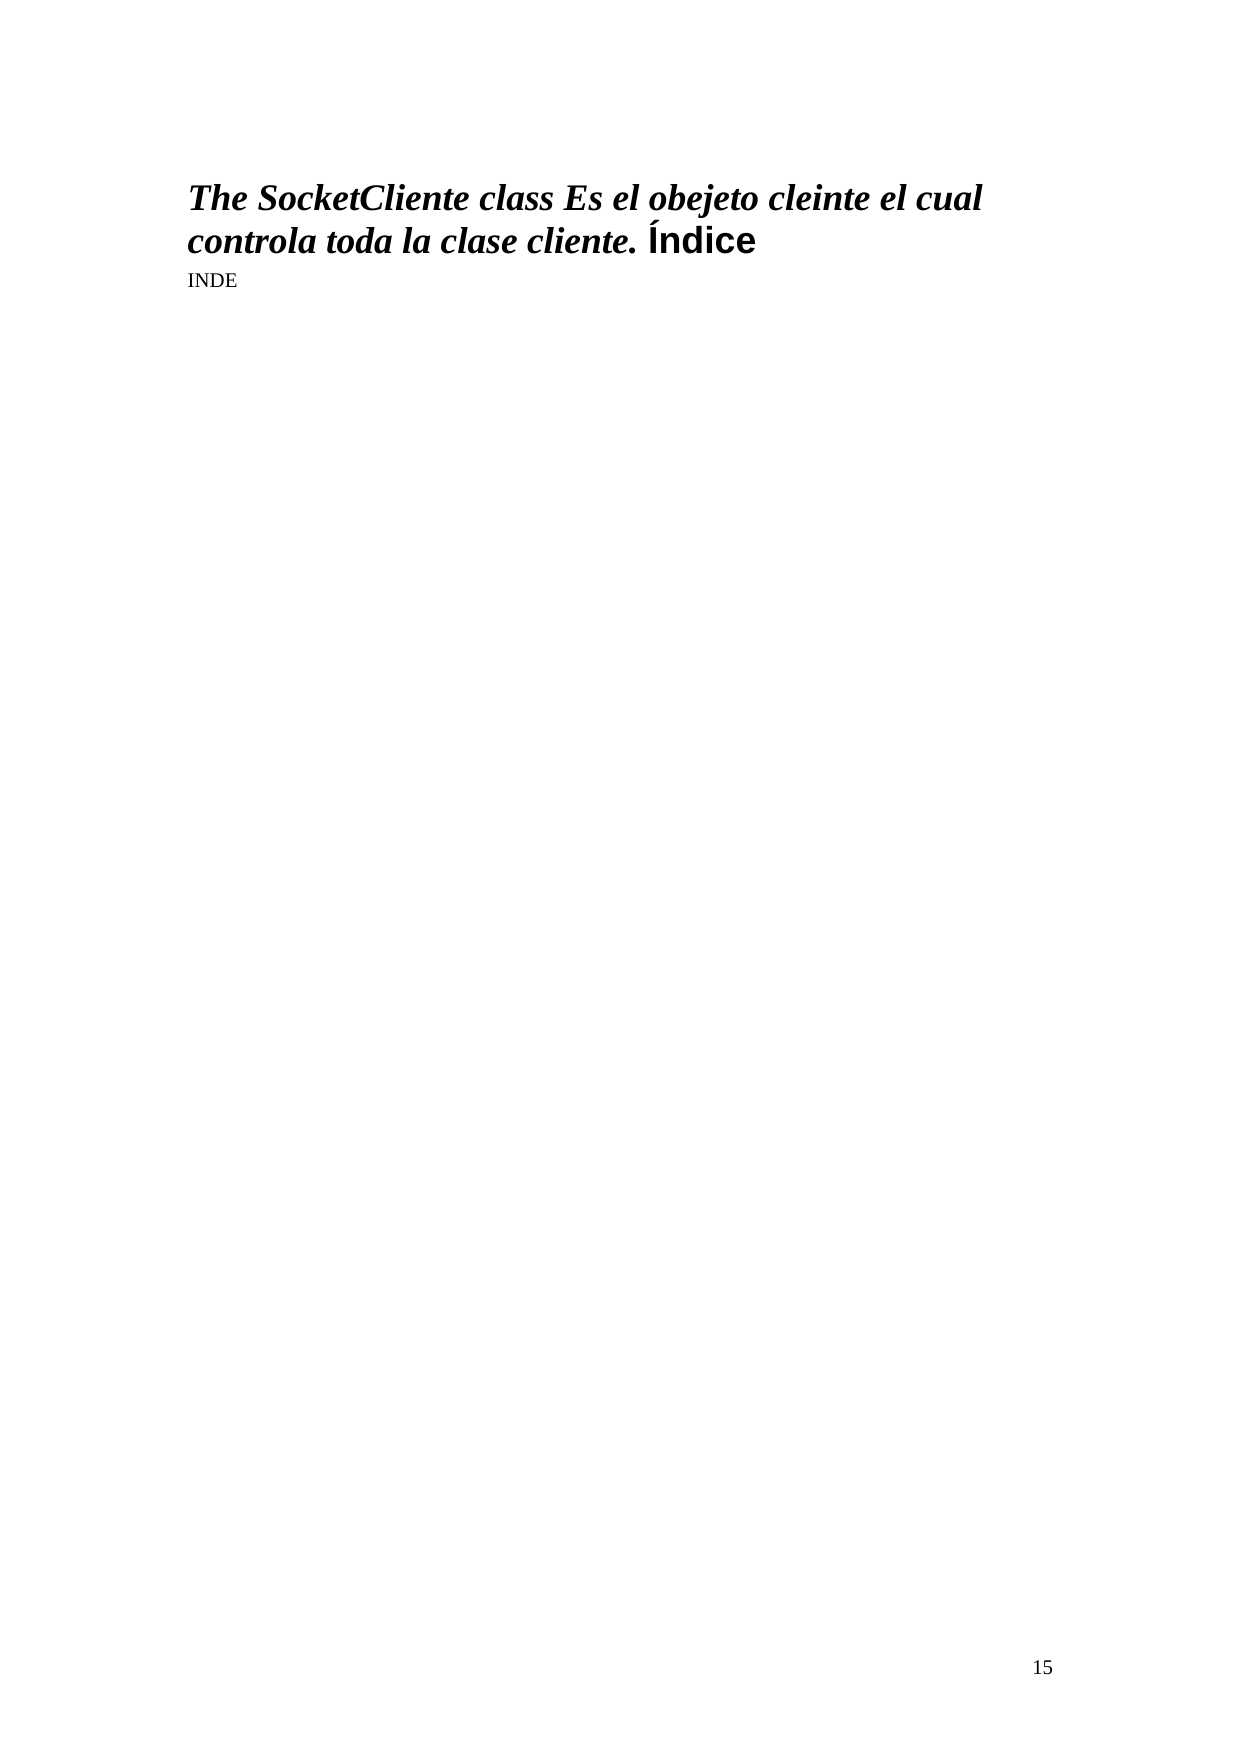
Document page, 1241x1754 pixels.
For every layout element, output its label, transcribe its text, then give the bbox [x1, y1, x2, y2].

text INDE [187, 268, 1053, 292]
subtitle The SocketCliente class Es el obejeto cleinte el cual controla toda la clase cliente. Índice [187, 175, 1053, 261]
